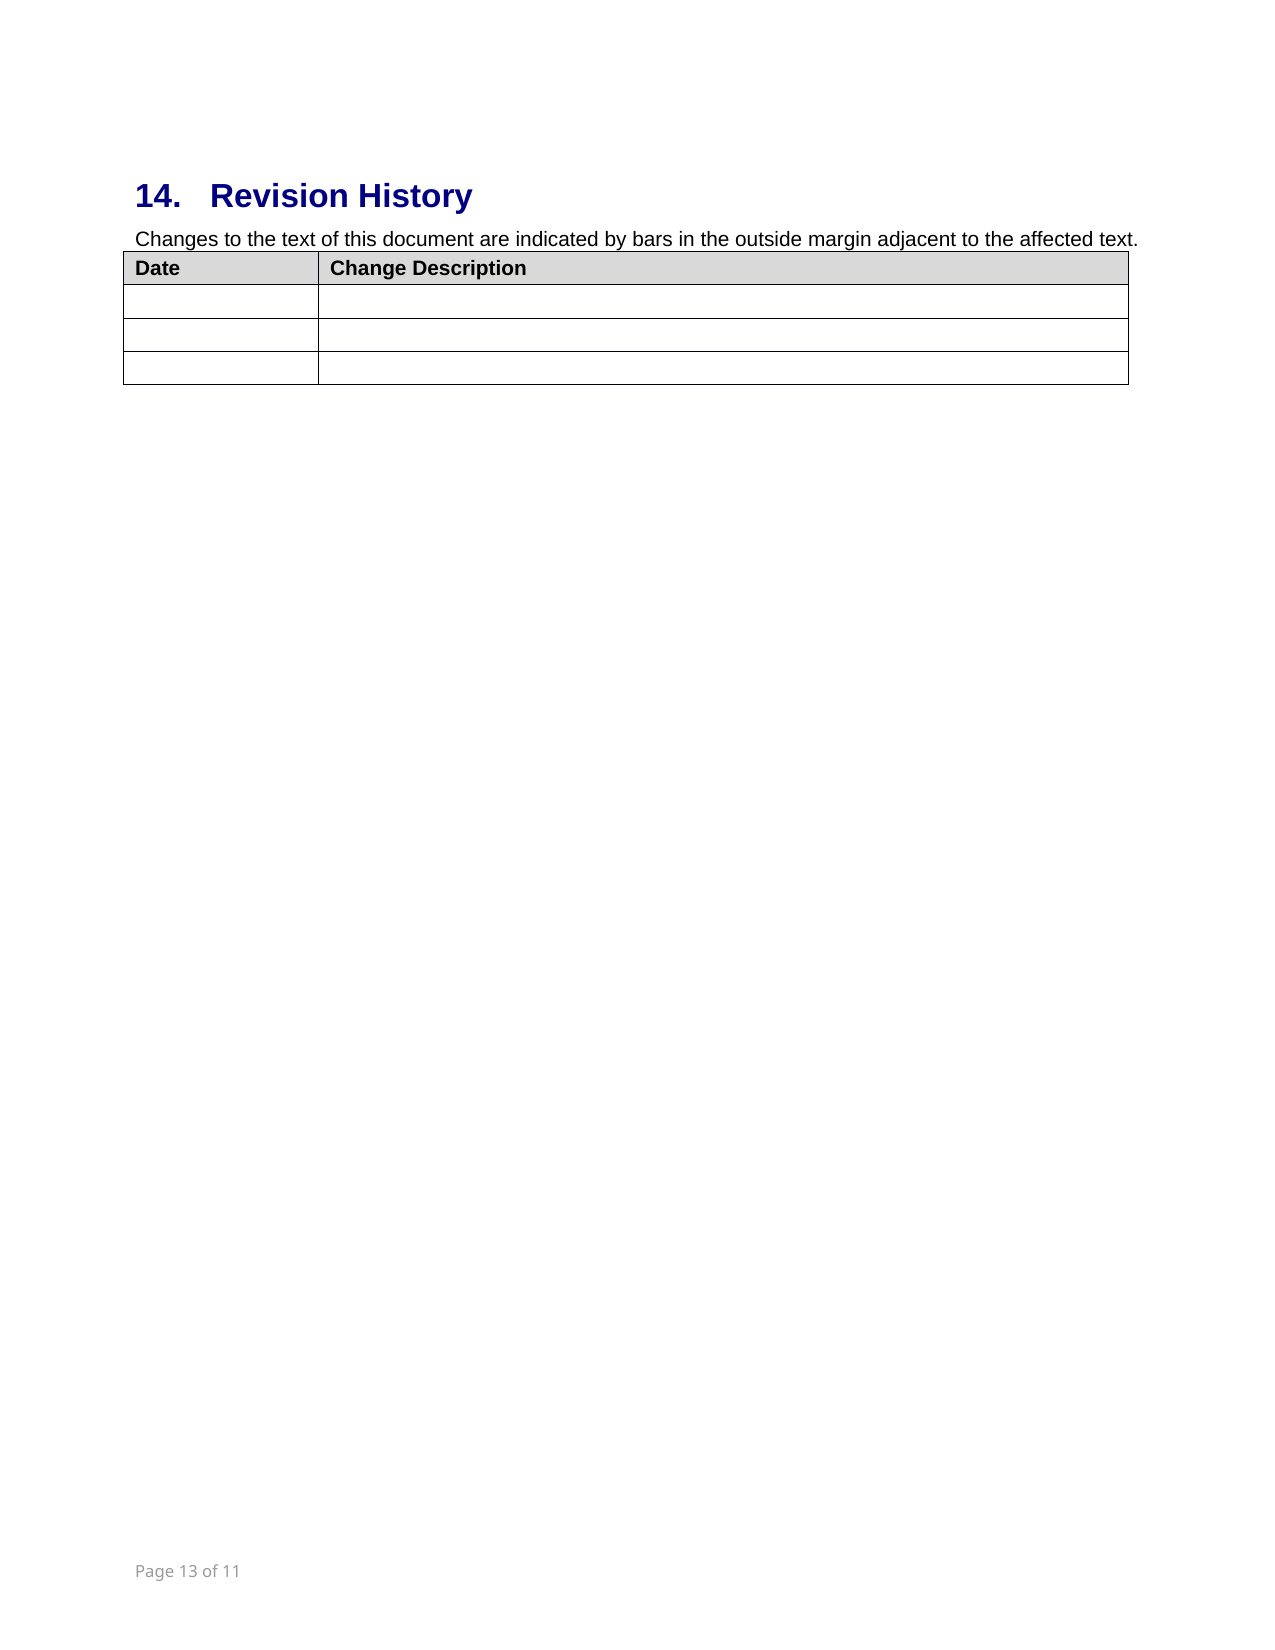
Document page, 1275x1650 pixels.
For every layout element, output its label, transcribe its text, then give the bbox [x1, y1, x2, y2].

table_header Date [124, 252, 318, 284]
table_cell [319, 319, 1128, 351]
table_header Change Description [319, 252, 1128, 284]
table_cell [319, 352, 1128, 384]
table_cell [319, 285, 1128, 317]
table_cell [124, 319, 318, 351]
table_cell [124, 285, 318, 317]
subtitle Revision History [135, 176, 1140, 214]
table_cell [124, 352, 318, 384]
text Changes to the text of this document are indicated by bars in the outside margin adjacent to the affected text. [135, 227, 1140, 251]
